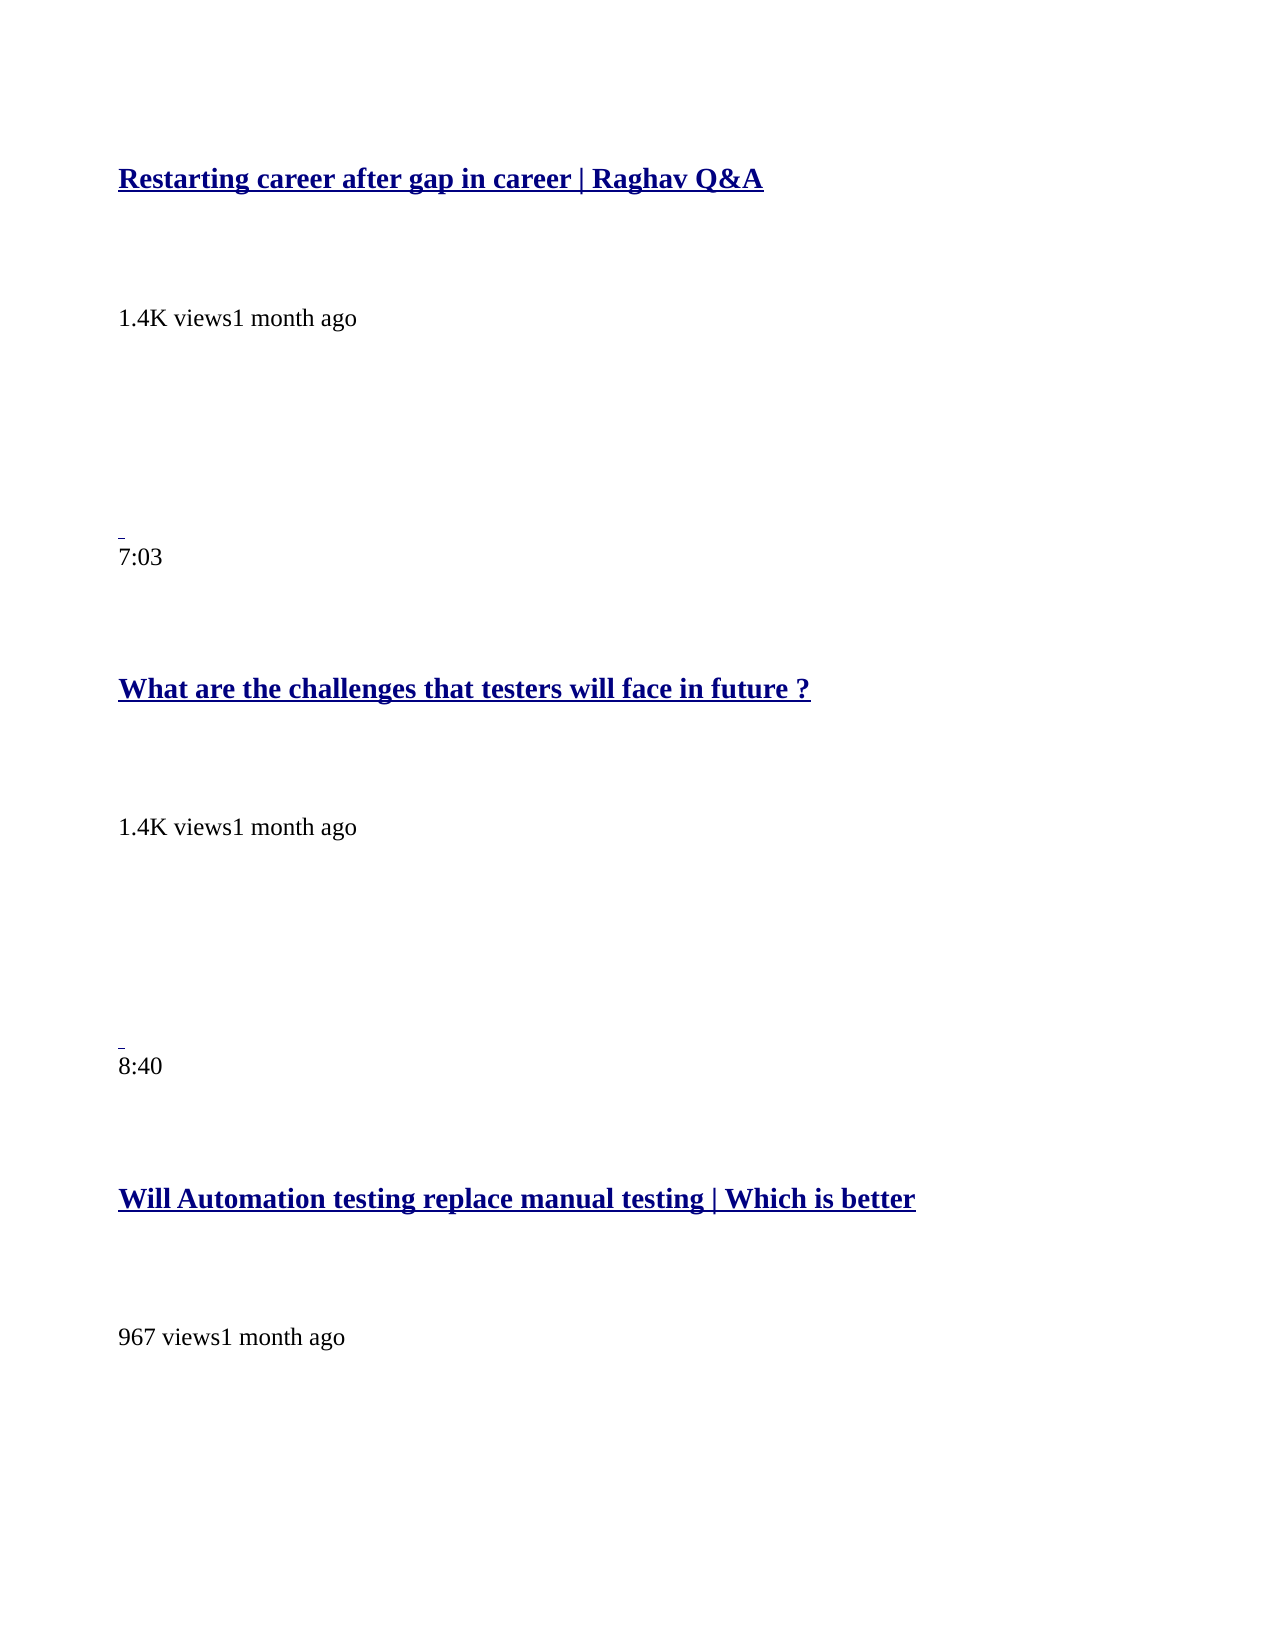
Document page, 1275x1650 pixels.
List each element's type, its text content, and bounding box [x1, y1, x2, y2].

text 1.4K views1 month ago [118, 812, 1157, 841]
text 1.4K views1 month ago [118, 303, 1157, 331]
subtitle Restarting career after gap in career | Raghav Q&A [118, 161, 1157, 195]
text 8:40 [118, 1051, 1157, 1080]
text 967 views1 month ago [118, 1322, 1157, 1351]
text 7:03 [118, 542, 1157, 570]
subtitle Will Automation testing replace manual testing | Which is better [118, 1181, 1157, 1214]
subtitle What are the challenges that testers will face in future ? [118, 671, 1157, 705]
